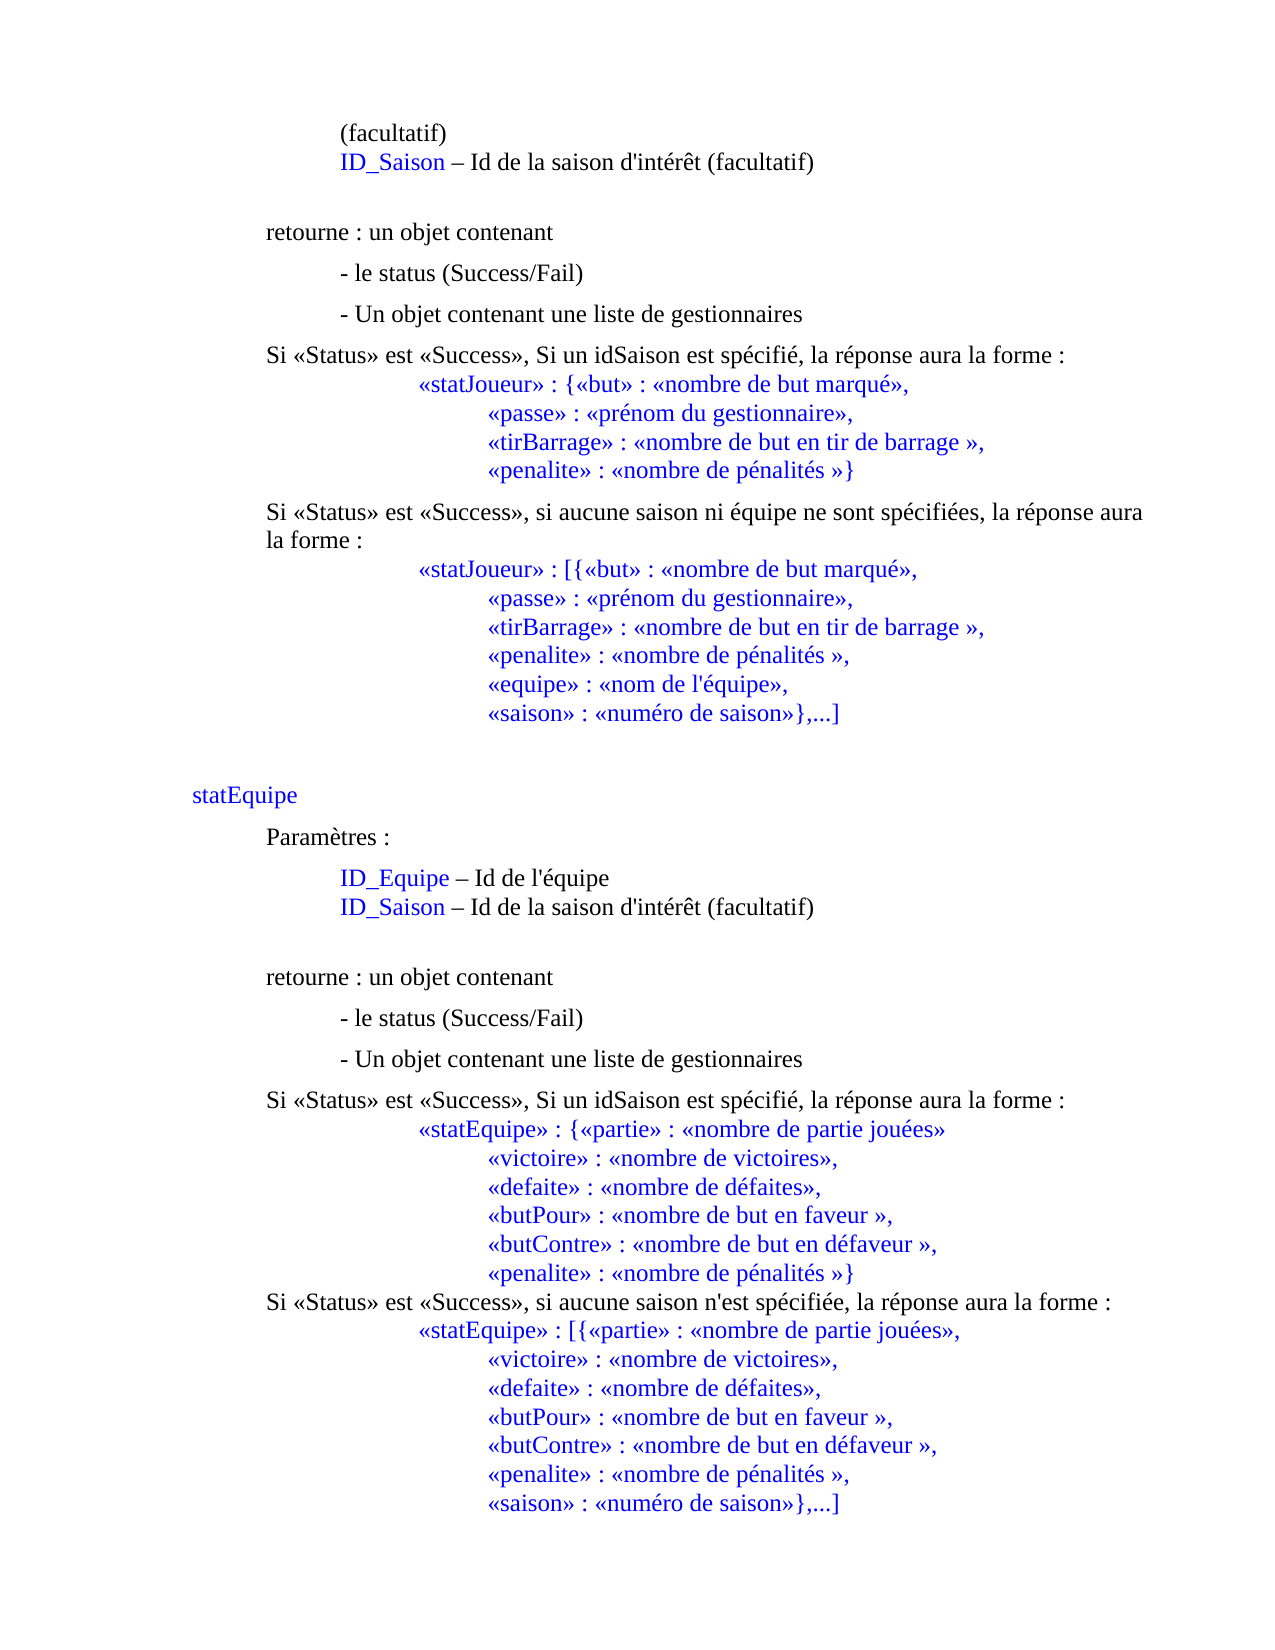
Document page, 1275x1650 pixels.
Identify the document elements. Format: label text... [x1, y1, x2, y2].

text - le status (Success/Fail) [340, 1003, 1157, 1032]
text (facultatif) ID_Saison – Id de la saison d'intérêt (facultatif) [340, 118, 1157, 204]
text «statEquipe» : {«partie» : «nombre de partie jouées» [418, 1114, 1157, 1143]
text «statJoueur» : {«but» : «nombre de but marqué», [418, 369, 1157, 398]
text Si «Status» est «Success», si aucune saison ni équipe ne sont spécifiées, la réponse aura la forme : [266, 497, 1157, 554]
text Si «Status» est «Success», Si un idSaison est spécifié, la réponse aura la forme : [266, 1086, 1157, 1114]
text statEquipe [192, 781, 1157, 809]
text «passe» : «prénom du gestionnaire», «tirBarrage» : «nombre de but en tir de barrage », «penalite» : «nombre de pénalités », «equipe» : «nom de l'équipe», «saison» : «numéro de saison»},...] [487, 583, 1157, 727]
text ID_Equipe – Id de l'équipe ID_Saison – Id de la saison d'intérêt (facultatif) [340, 863, 1157, 949]
text retourne : un objet contenant [266, 217, 1157, 246]
text Si «Status» est «Success», Si un idSaison est spécifié, la réponse aura la forme : [266, 341, 1157, 369]
text «victoire» : «nombre de victoires», «defaite» : «nombre de défaites», «butPour» : «nombre de but en faveur », «butContre» : «nombre de but en défaveur », «penalite» : «nombre de pénalités »} [487, 1143, 1157, 1287]
text «victoire» : «nombre de victoires», «defaite» : «nombre de défaites», «butPour» : «nombre de but en faveur », «butContre» : «nombre de but en défaveur », «penalite» : «nombre de pénalités », «saison» : «numéro de saison»},...] [487, 1344, 1157, 1517]
text «statEquipe» : [{«partie» : «nombre de partie jouées», [418, 1316, 1157, 1344]
text Si «Status» est «Success», si aucune saison n'est spécifiée, la réponse aura la forme : [266, 1287, 1157, 1316]
text Paramètres : [266, 822, 1157, 851]
text - Un objet contenant une liste de gestionnaires [340, 1044, 1157, 1073]
text - le status (Success/Fail) [340, 258, 1157, 287]
text «statJoueur» : [{«but» : «nombre de but marqué», [418, 554, 1157, 583]
text retourne : un objet contenant [266, 962, 1157, 991]
text «passe» : «prénom du gestionnaire», «tirBarrage» : «nombre de but en tir de barrage », «penalite» : «nombre de pénalités »} [487, 398, 1157, 484]
text - Un objet contenant une liste de gestionnaires [340, 299, 1157, 328]
